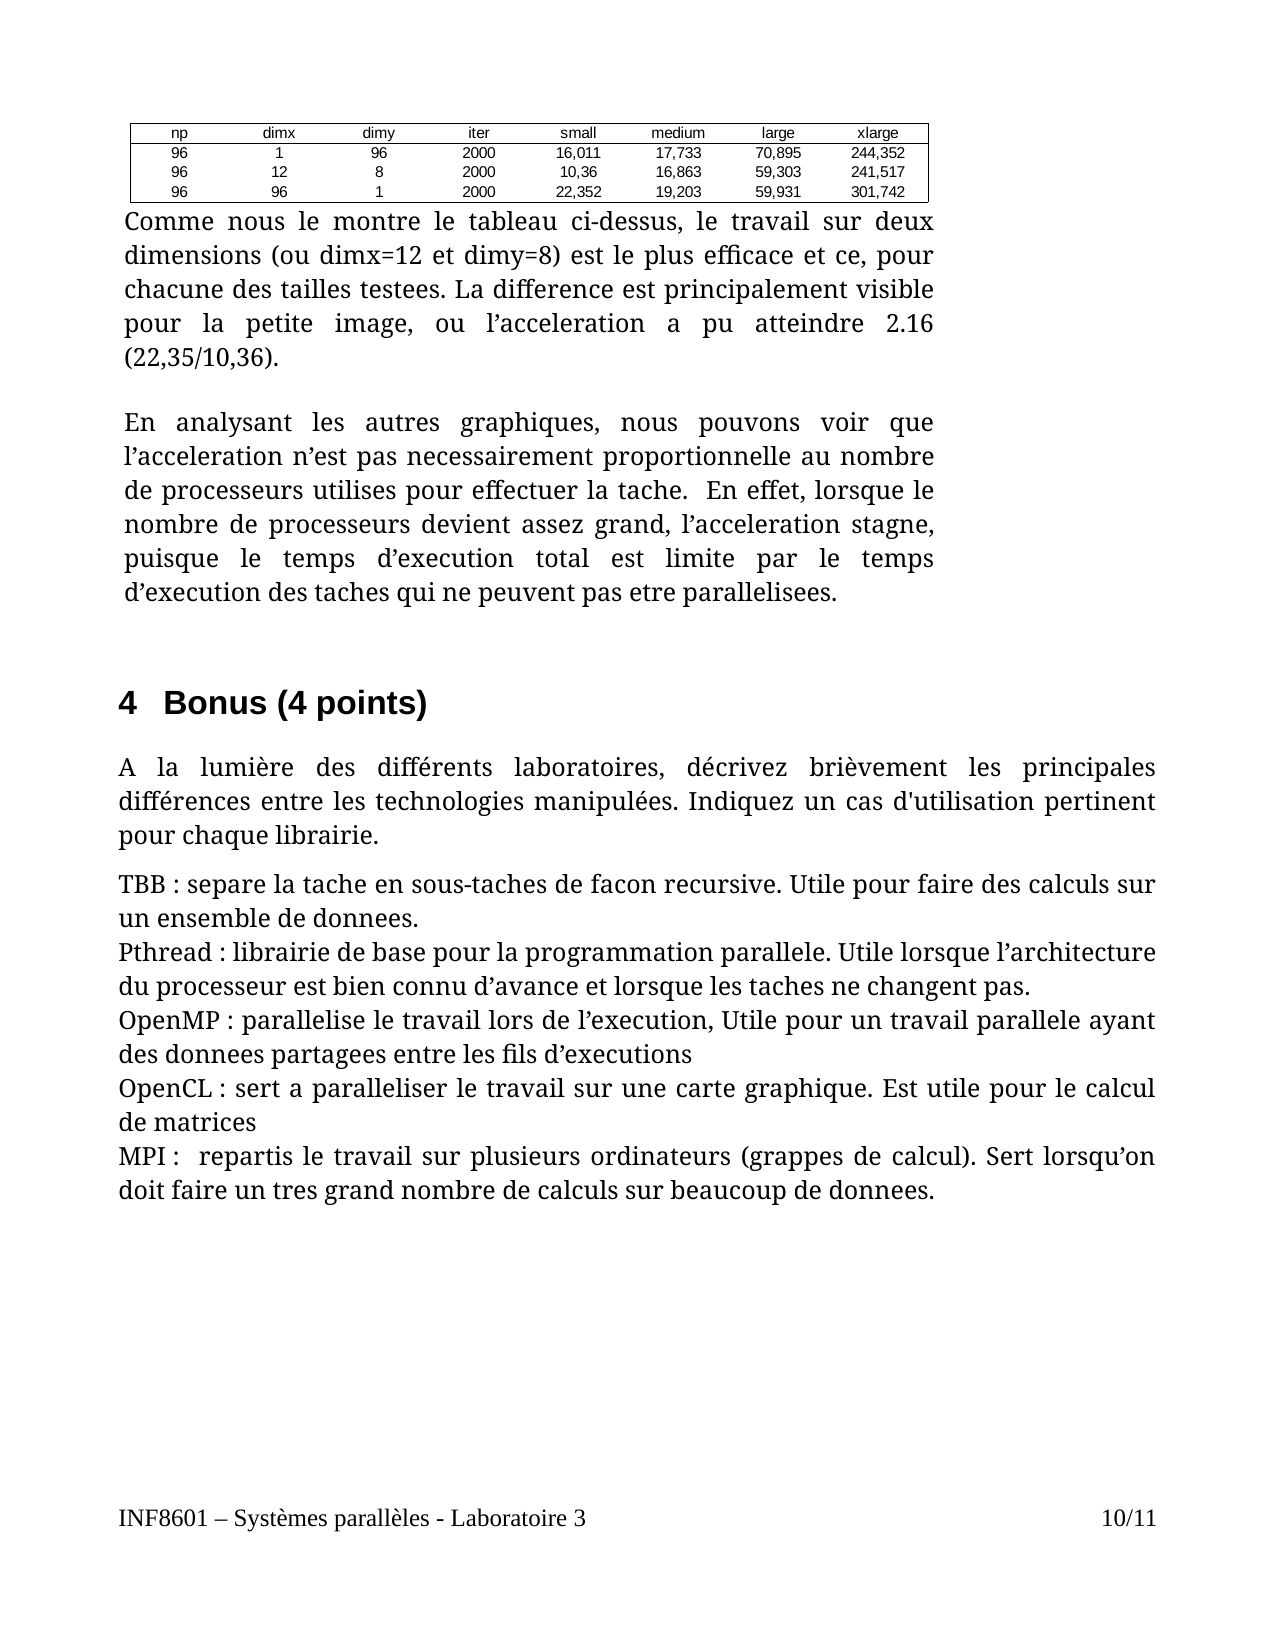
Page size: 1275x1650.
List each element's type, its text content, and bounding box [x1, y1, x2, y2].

text OpenCL : sert a paralleliser le travail sur une carte graphique. Est utile pour le calcul de matrices [118, 1071, 1157, 1139]
text OpenMP : parallelise le travail lors de l’execution, Utile pour un travail parallele ayant des donnees partagees entre les fils d’executions [118, 1003, 1157, 1071]
text A la lumière des différents laboratoires, décrivez brièvement les principales différences entre les technologies manipulées. Indiquez un cas d'utilisation pertinent pour chaque librairie. [118, 749, 1157, 851]
text Pthread : librairie de base pour la programmation parallele. Utile lorsque l’architecture du processeur est bien connu d’avance et lorsque les taches ne changent pas. [118, 934, 1157, 1003]
table_cell [1049, 118, 1157, 629]
text TBB : separe la tache en sous-taches de facon recursive. Utile pour faire des calculs sur un ensemble de donnees. [118, 866, 1157, 934]
table_cell [941, 118, 1049, 629]
text MPI : repartis le travail sur plusieurs ordinateurs (grappes de calcul). Sert lorsqu’on doit faire un tres grand nombre de calculs sur beaucoup de donnees. [118, 1139, 1157, 1207]
table_cell Analyse des résultats. Comparaison des performances entre 1D et 2D. Discussion sur les résultats de la mise à l'échelle du calcul. Comme nous le montre le tableau ci-dessus, le travail sur deux dimensions (ou dimx=12 et dimy=8) est le plus efficace et ce, pour chacune des tailles testees. La difference est principalement visible pour la petite image, ou l’acceleration a pu atteindre 2.16 (22,35/10,36). En analysant les autres graphiques, nous pouvons voir que l’acceleration n’est pas necessairement proportionnelle au nombre de processeurs utilises pour effectuer la tache. En effet, lorsque le nombre de processeurs devient assez grand, l’acceleration stagne, puisque le temps d’execution total est limite par le temps d’execution des taches qui ne peuvent pas etre parallelisees. [118, 118, 941, 629]
subtitle Bonus (4 points) [118, 683, 1157, 722]
